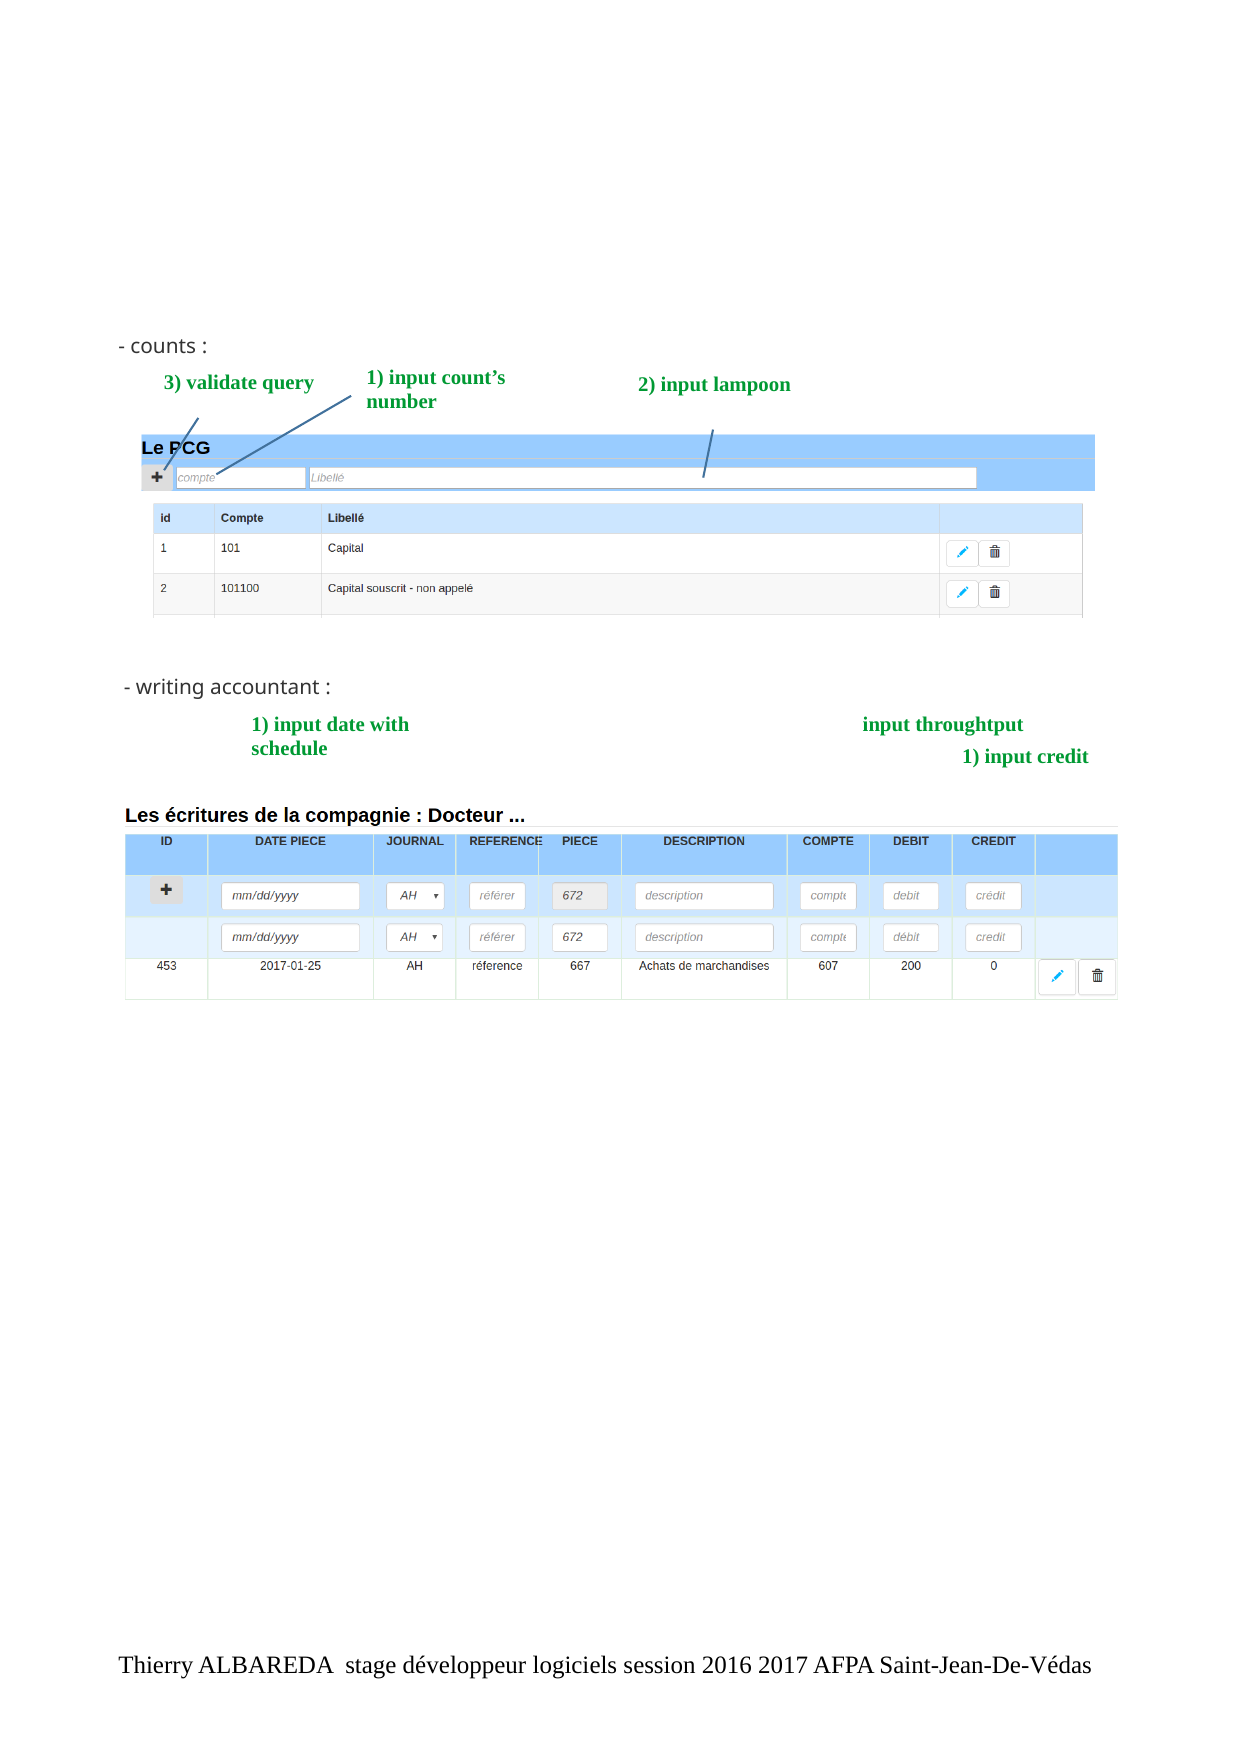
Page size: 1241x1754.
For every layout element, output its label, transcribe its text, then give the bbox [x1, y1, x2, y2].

picture [134, 429, 1101, 618]
picture [118, 797, 1123, 1000]
text - writing accountant : [118, 672, 1122, 701]
text - counts : [118, 331, 1122, 359]
